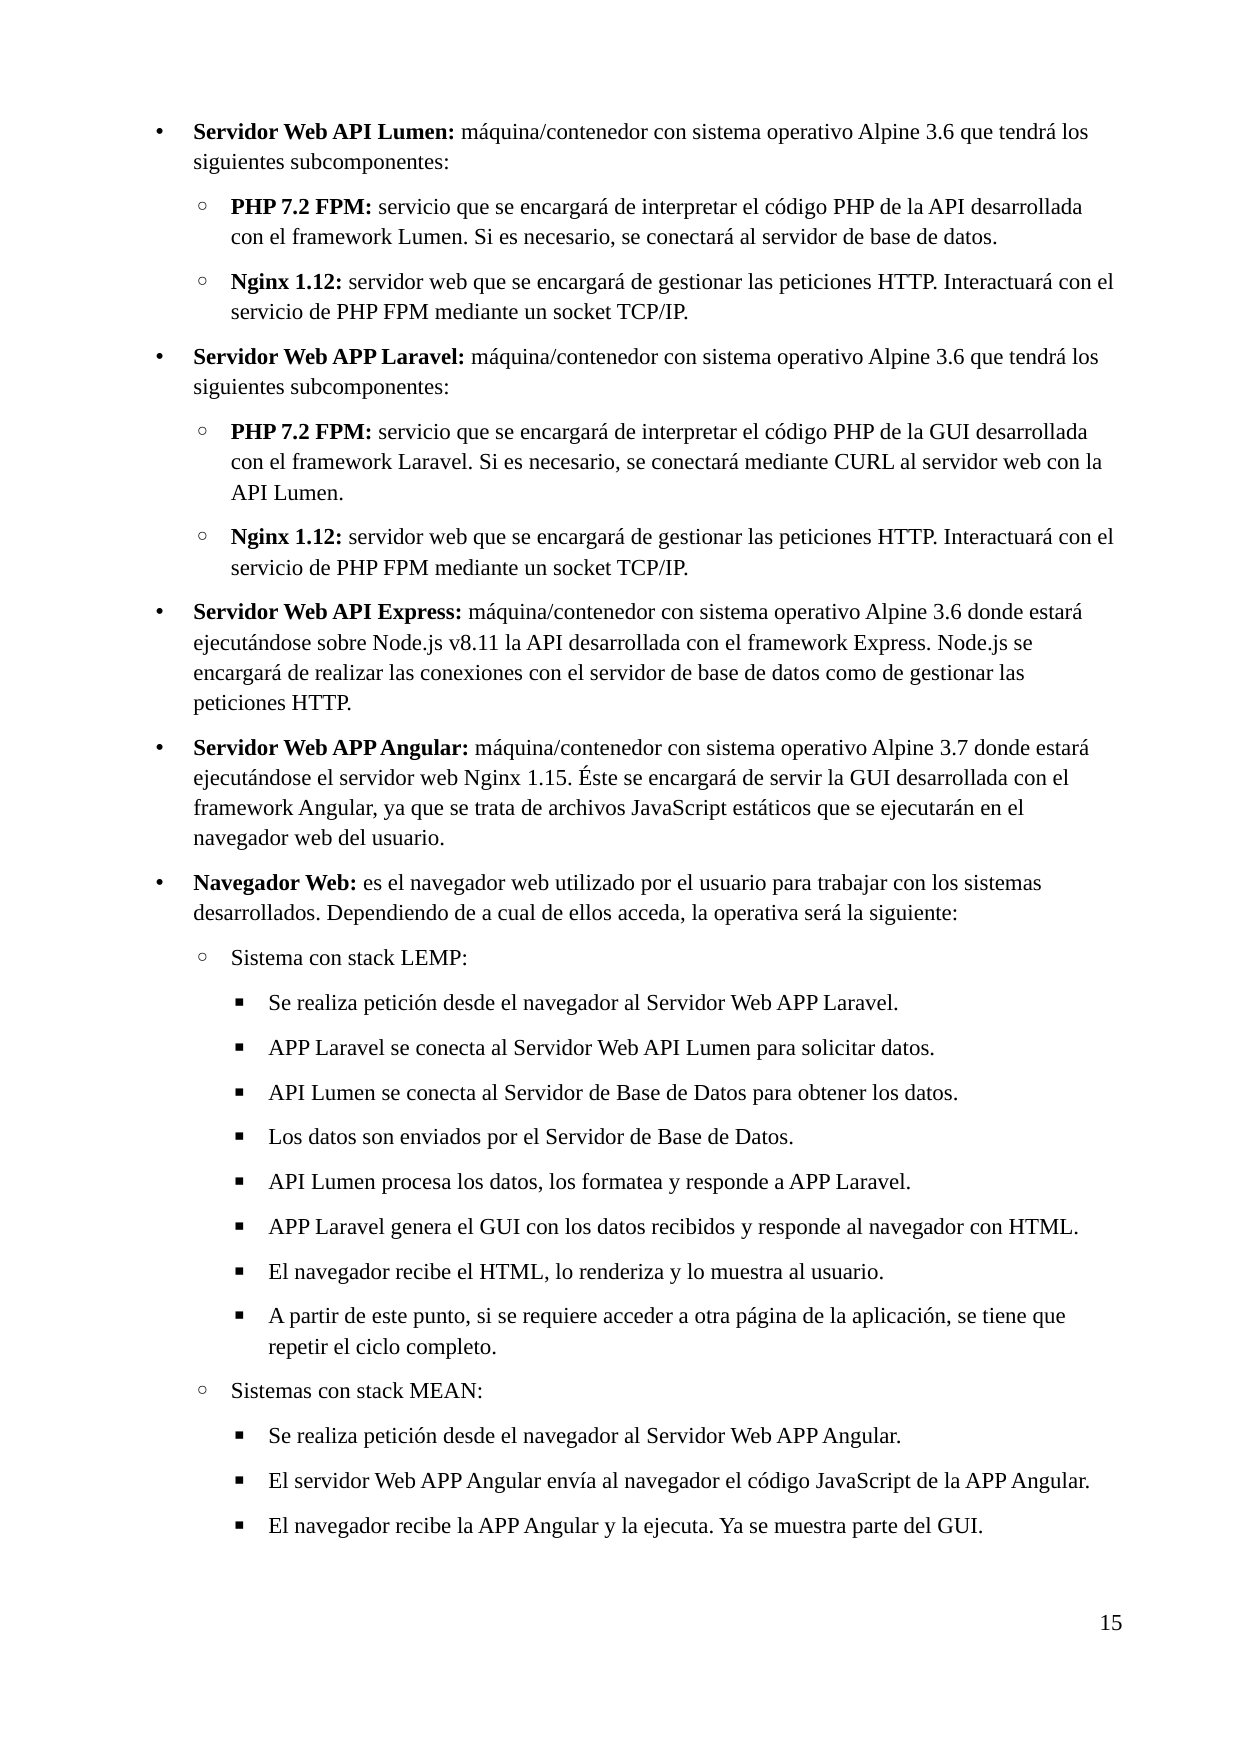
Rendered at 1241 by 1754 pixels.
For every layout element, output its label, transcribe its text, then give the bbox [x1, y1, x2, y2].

list Servidor Web API Lumen: máquina/contenedor con sistema operativo Alpine 3.6 que tendrá los siguientes subcomponentes: [156, 118, 1122, 175]
list Sistemas con stack MEAN: [193, 1377, 1122, 1404]
list Servidor Web APP Angular: máquina/contenedor con sistema operativo Alpine 3.7 donde estará ejecutándose el servidor web Nginx 1.15. Éste se encargará de servir la GUI desarrollada con el framework Angular, ya que se trata de archivos JavaScript estáticos que se ejecutarán en el navegador web del usuario. [156, 734, 1122, 851]
list El navegador recibe la APP Angular y la ejecuta. Ya se muestra parte del GUI. [231, 1512, 1122, 1538]
list Nginx 1.12: servidor web que se encargará de gestionar las peticiones HTTP. Interactuará con el servicio de PHP FPM mediante un socket TCP/IP. [193, 523, 1122, 580]
list Servidor Web APP Laravel: máquina/contenedor con sistema operativo Alpine 3.6 que tendrá los siguientes subcomponentes: [156, 343, 1122, 400]
list API Lumen se conecta al Servidor de Base de Datos para obtener los datos. [231, 1078, 1122, 1105]
list Se realiza petición desde el navegador al Servidor Web APP Laravel. [231, 989, 1122, 1015]
list PHP 7.2 FPM: servicio que se encargará de interpretar el código PHP de la API desarrollada con el framework Lumen. Si es necesario, se conectará al servidor de base de datos. [193, 193, 1122, 250]
list El servidor Web APP Angular envía al navegador el código JavaScript de la APP Angular. [231, 1467, 1122, 1493]
list Los datos son enviados por el Servidor de Base de Datos. [231, 1123, 1122, 1150]
list APP Laravel se conecta al Servidor Web API Lumen para solicitar datos. [231, 1034, 1122, 1060]
list Se realiza petición desde el navegador al Servidor Web APP Angular. [231, 1422, 1122, 1449]
list API Lumen procesa los datos, los formatea y responde a APP Laravel. [231, 1168, 1122, 1194]
list Sistema con stack LEMP: [193, 944, 1122, 971]
list Nginx 1.12: servidor web que se encargará de gestionar las peticiones HTTP. Interactuará con el servicio de PHP FPM mediante un socket TCP/IP. [193, 268, 1122, 325]
list A partir de este punto, si se requiere acceder a otra página de la aplicación, se tiene que repetir el ciclo completo. [231, 1302, 1122, 1359]
list Servidor Web API Express: máquina/contenedor con sistema operativo Alpine 3.6 donde estará ejecutándose sobre Node.js v8.11 la API desarrollada con el framework Express. Node.js se encargará de realizar las conexiones con el servidor de base de datos como de gestionar las peticiones HTTP. [156, 598, 1122, 715]
list El navegador recibe el HTML, lo renderiza y lo muestra al usuario. [231, 1258, 1122, 1284]
list PHP 7.2 FPM: servicio que se encargará de interpretar el código PHP de la GUI desarrollada con el framework Laravel. Si es necesario, se conectará mediante CURL al servidor web con la API Lumen. [193, 418, 1122, 505]
list Navegador Web: es el navegador web utilizado por el usuario para trabajar con los sistemas desarrollados. Dependiendo de a cual de ellos acceda, la operativa será la siguiente: [156, 869, 1122, 926]
list APP Laravel genera el GUI con los datos recibidos y responde al navegador con HTML. [231, 1213, 1122, 1239]
